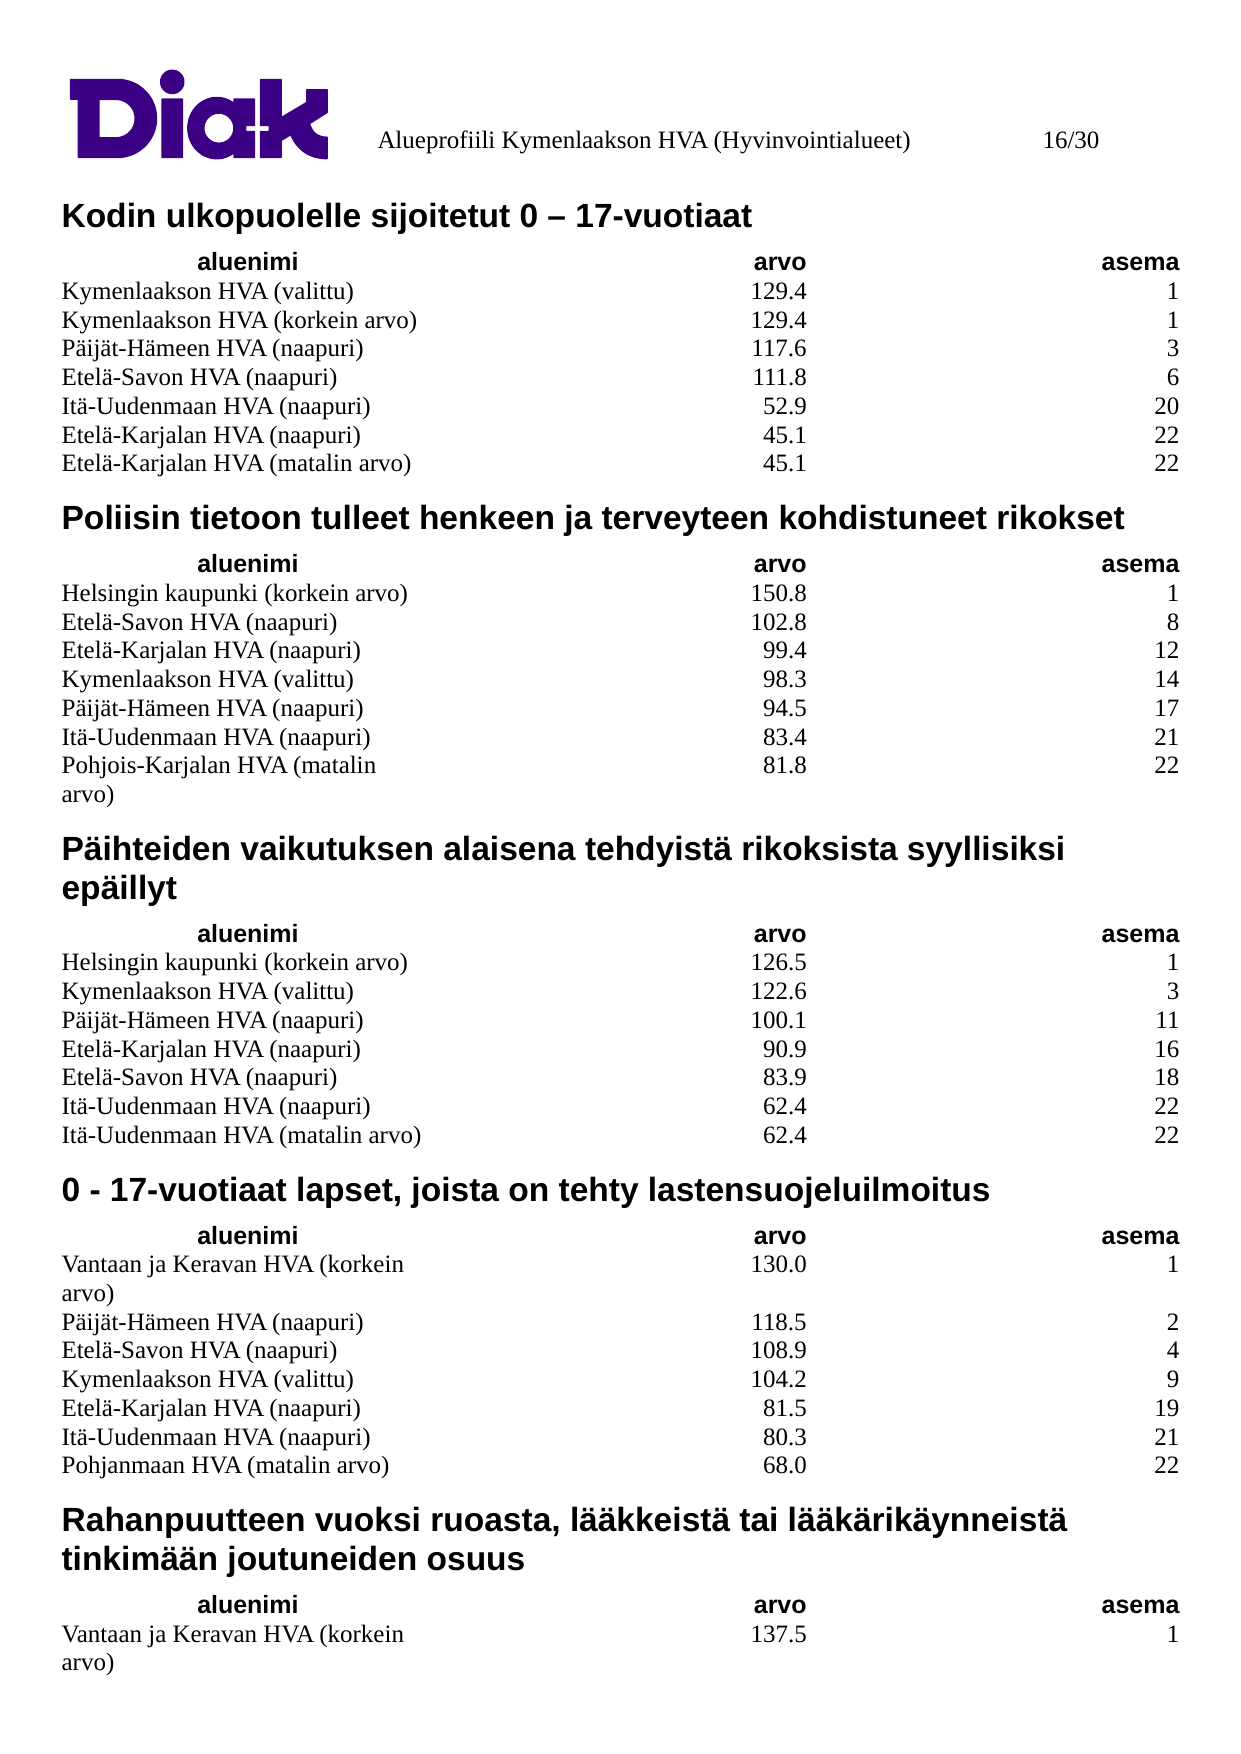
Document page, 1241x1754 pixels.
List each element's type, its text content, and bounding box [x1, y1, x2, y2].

subtitle Rahanpuutteen vuoksi ruoasta, lääkkeistä tai lääkärikäynneistä tinkimään joutuneiden osuus [61, 1500, 1179, 1577]
table_cell 19 [806, 1393, 1179, 1422]
table_cell 1 [806, 948, 1179, 976]
table_cell 8 [806, 607, 1179, 636]
table_cell 22 [806, 1120, 1179, 1149]
table_cell 17 [806, 693, 1179, 722]
subtitle Poliisin tietoon tulleet henkeen ja terveyteen kohdistuneet rikokset [61, 498, 1179, 537]
table_cell 83.4 [434, 722, 806, 751]
table_cell Etelä-Karjalan HVA (naapuri) [61, 1034, 434, 1062]
table_cell Etelä-Karjalan HVA (naapuri) [61, 1393, 434, 1422]
table_cell 1 [806, 1249, 1179, 1307]
table_cell Itä-Uudenmaan HVA (naapuri) [61, 391, 434, 420]
table_cell Itä-Uudenmaan HVA (naapuri) [61, 1422, 434, 1451]
table_cell 90.9 [434, 1034, 806, 1062]
table_cell Etelä-Savon HVA (naapuri) [61, 607, 434, 636]
table_cell 80.3 [434, 1422, 806, 1451]
table_cell 129.4 [434, 276, 806, 305]
table_cell 16 [806, 1034, 1179, 1062]
table_header aluenimi [61, 919, 434, 947]
table_cell Pohjois-Karjalan HVA (matalin arvo) [61, 751, 434, 808]
table_cell 62.4 [434, 1120, 806, 1149]
table_header aluenimi [61, 1590, 434, 1619]
table_cell Kymenlaakson HVA (valittu) [61, 664, 434, 693]
table_cell Helsingin kaupunki (korkein arvo) [61, 948, 434, 976]
table_header asema [806, 247, 1179, 276]
table_header arvo [434, 549, 806, 578]
table_cell 117.6 [434, 334, 806, 362]
table_cell 100.1 [434, 1005, 806, 1034]
table_cell 104.2 [434, 1364, 806, 1393]
table_cell Etelä-Karjalan HVA (matalin arvo) [61, 449, 434, 477]
table_cell 45.1 [434, 420, 806, 448]
table_header aluenimi [61, 247, 434, 276]
subtitle 0 - 17-vuotiaat lapset, joista on tehty lastensuojeluilmoitus [61, 1169, 1179, 1208]
table_header asema [806, 1590, 1179, 1619]
table_cell 81.5 [434, 1393, 806, 1422]
table_cell 1 [806, 578, 1179, 607]
table_cell 12 [806, 636, 1179, 664]
table_cell Pohjanmaan HVA (matalin arvo) [61, 1451, 434, 1479]
table_cell Kymenlaakson HVA (valittu) [61, 276, 434, 305]
table_cell 126.5 [434, 948, 806, 976]
table_cell 3 [806, 334, 1179, 362]
table_cell Etelä-Savon HVA (naapuri) [61, 1063, 434, 1091]
table_cell 94.5 [434, 693, 806, 722]
table_header aluenimi [61, 549, 434, 578]
table_cell 99.4 [434, 636, 806, 664]
table_cell 1 [806, 1619, 1179, 1676]
table_header arvo [434, 247, 806, 276]
table_cell 108.9 [434, 1336, 806, 1364]
table_cell Vantaan ja Keravan HVA (korkein arvo) [61, 1619, 434, 1676]
table_cell Päijät-Hämeen HVA (naapuri) [61, 334, 434, 362]
table_cell 122.6 [434, 976, 806, 1005]
table_cell 22 [806, 751, 1179, 808]
table_cell 21 [806, 722, 1179, 751]
table_cell 11 [806, 1005, 1179, 1034]
table_cell 22 [806, 449, 1179, 477]
table_cell 102.8 [434, 607, 806, 636]
table_cell 1 [806, 305, 1179, 333]
table_header arvo [434, 919, 806, 947]
table_cell 2 [806, 1307, 1179, 1336]
table_header asema [806, 1221, 1179, 1249]
table_cell 62.4 [434, 1091, 806, 1120]
table_cell 111.8 [434, 362, 806, 391]
table_cell 22 [806, 1451, 1179, 1479]
table_cell 45.1 [434, 449, 806, 477]
table_cell 81.8 [434, 751, 806, 808]
table_cell Kymenlaakson HVA (korkein arvo) [61, 305, 434, 333]
table_cell Itä-Uudenmaan HVA (matalin arvo) [61, 1120, 434, 1149]
table_cell 150.8 [434, 578, 806, 607]
table_header arvo [434, 1221, 806, 1249]
table_cell Etelä-Savon HVA (naapuri) [61, 1336, 434, 1364]
table_cell Helsingin kaupunki (korkein arvo) [61, 578, 434, 607]
table_cell Etelä-Karjalan HVA (naapuri) [61, 636, 434, 664]
table_cell 129.4 [434, 305, 806, 333]
table_header asema [806, 919, 1179, 947]
table_cell 6 [806, 362, 1179, 391]
table_cell 137.5 [434, 1619, 806, 1676]
table_cell Päijät-Hämeen HVA (naapuri) [61, 1005, 434, 1034]
subtitle Kodin ulkopuolelle sijoitetut 0 – 17-vuotiaat [61, 196, 1179, 235]
table_cell Päijät-Hämeen HVA (naapuri) [61, 693, 434, 722]
table_cell 22 [806, 420, 1179, 448]
table_cell 98.3 [434, 664, 806, 693]
table_cell 1 [806, 276, 1179, 305]
table_cell Päijät-Hämeen HVA (naapuri) [61, 1307, 434, 1336]
table_cell 3 [806, 976, 1179, 1005]
table_cell Itä-Uudenmaan HVA (naapuri) [61, 1091, 434, 1120]
table_cell 22 [806, 1091, 1179, 1120]
table_cell 83.9 [434, 1063, 806, 1091]
table_cell Itä-Uudenmaan HVA (naapuri) [61, 722, 434, 751]
table_cell 9 [806, 1364, 1179, 1393]
table_cell Kymenlaakson HVA (valittu) [61, 1364, 434, 1393]
table_cell Vantaan ja Keravan HVA (korkein arvo) [61, 1249, 434, 1307]
table_header aluenimi [61, 1221, 434, 1249]
table_cell 4 [806, 1336, 1179, 1364]
table_cell 21 [806, 1422, 1179, 1451]
table_cell 18 [806, 1063, 1179, 1091]
table_cell 118.5 [434, 1307, 806, 1336]
table_header asema [806, 549, 1179, 578]
table_cell 68.0 [434, 1451, 806, 1479]
subtitle Päihteiden vaikutuksen alaisena tehdyistä rikoksista syyllisiksi epäillyt [61, 829, 1179, 906]
table_cell 52.9 [434, 391, 806, 420]
table_cell 20 [806, 391, 1179, 420]
table_header arvo [434, 1590, 806, 1619]
table_cell 14 [806, 664, 1179, 693]
table_cell 130.0 [434, 1249, 806, 1307]
table_cell Etelä-Karjalan HVA (naapuri) [61, 420, 434, 448]
table_cell Etelä-Savon HVA (naapuri) [61, 362, 434, 391]
table_cell Kymenlaakson HVA (valittu) [61, 976, 434, 1005]
